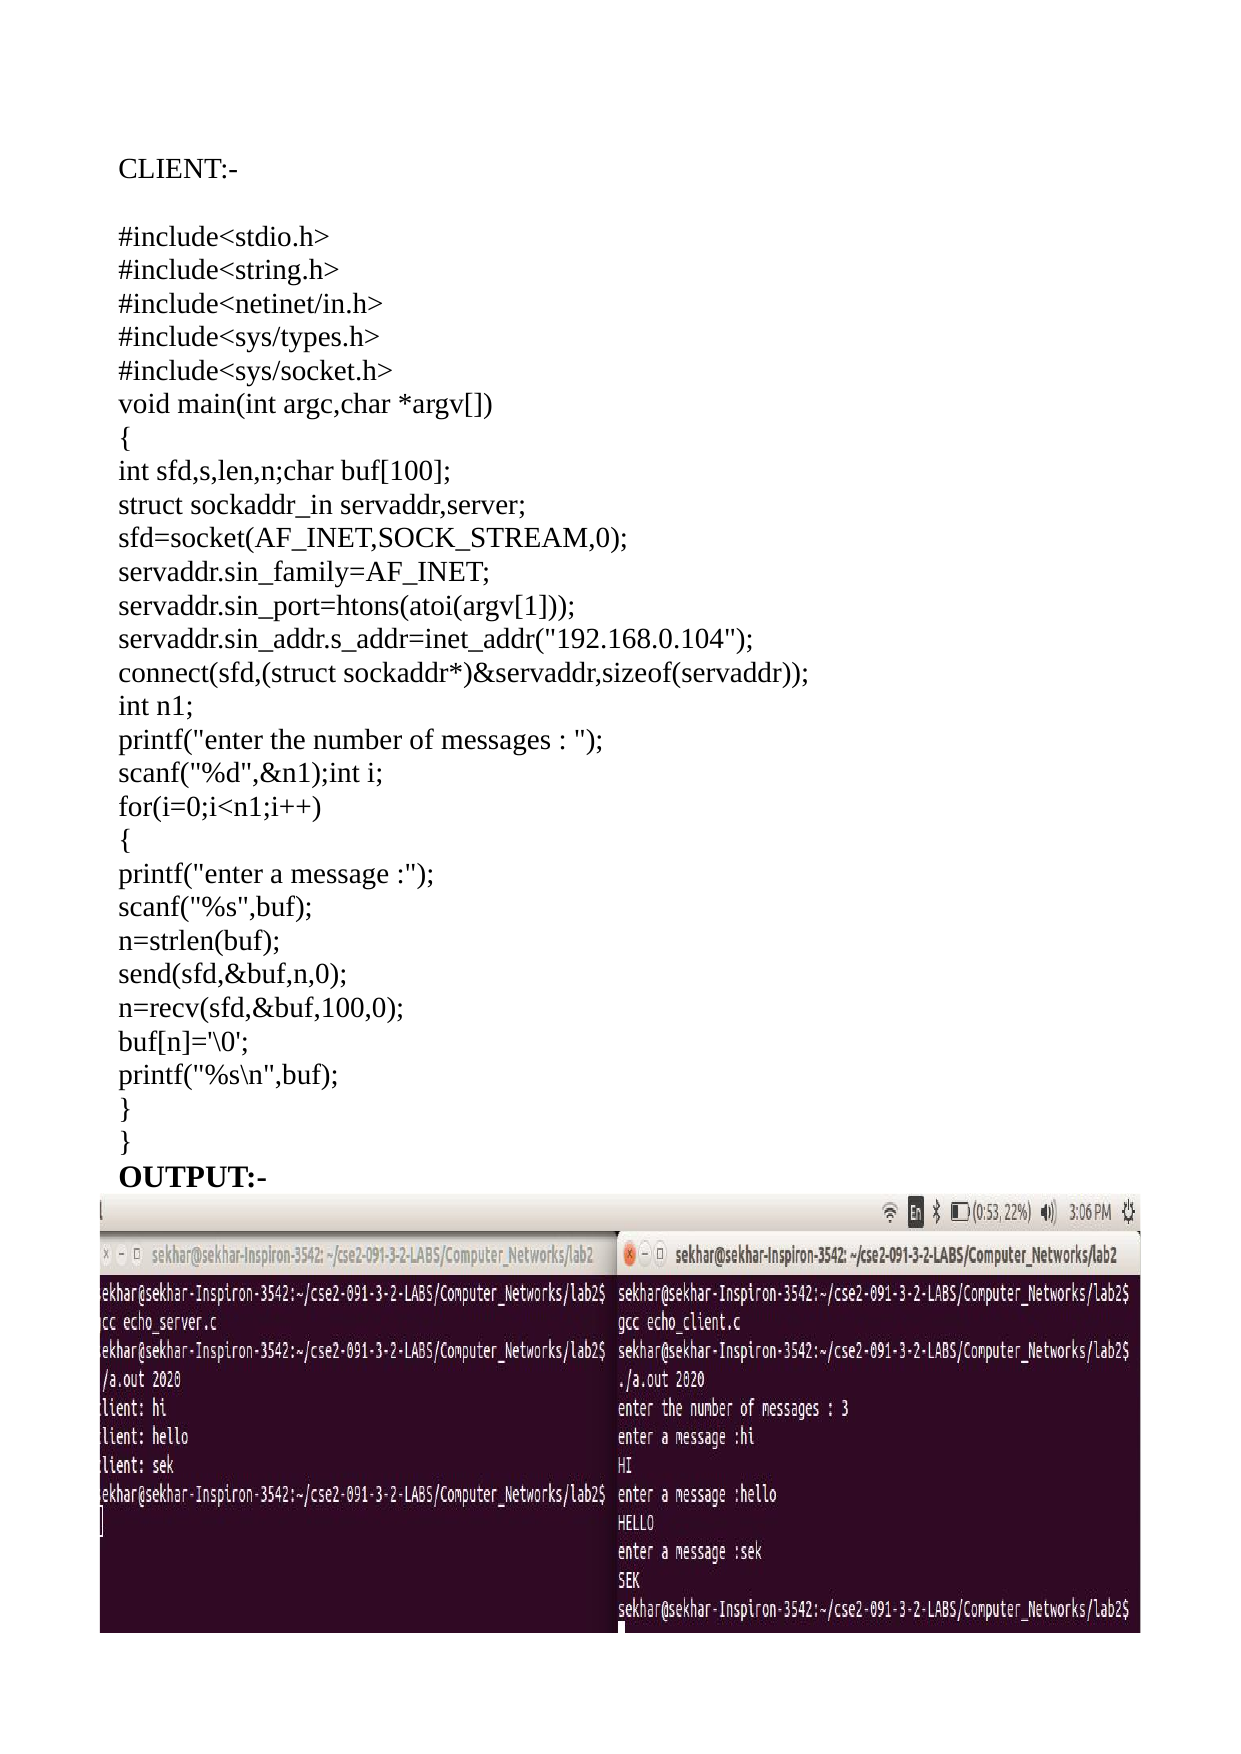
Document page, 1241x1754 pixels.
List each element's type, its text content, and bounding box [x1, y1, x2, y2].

text { [118, 420, 1122, 453]
text void main(int argc,char *argv[]) [118, 386, 1122, 420]
text sfd=socket(AF_INET,SOCK_STREAM,0); [118, 521, 1122, 554]
picture [99, 1193, 1141, 1633]
text #include<netinet/in.h> [118, 286, 1122, 319]
text #include<sys/socket.h> [118, 353, 1122, 386]
text int n1; [118, 688, 1122, 722]
text #include<stdio.h> [118, 219, 1122, 252]
text } [118, 1091, 1122, 1124]
text servaddr.sin_family=AF_INET; [118, 554, 1122, 588]
text CLIENT:- [118, 152, 1122, 185]
text n=strlen(buf); [118, 923, 1122, 957]
text scanf("%s",buf); [118, 889, 1122, 923]
text scanf("%d",&n1);int i; [118, 755, 1122, 789]
text send(sfd,&buf,n,0); [118, 957, 1122, 990]
text buf[n]='\0'; [118, 1024, 1122, 1057]
text servaddr.sin_addr.s_addr=inet_addr("192.168.0.104"); [118, 621, 1122, 655]
text } [118, 1124, 1122, 1158]
text printf("%s\n",buf); [118, 1057, 1122, 1091]
text n=recv(sfd,&buf,100,0); [118, 990, 1122, 1024]
text struct sockaddr_in servaddr,server; [118, 487, 1122, 521]
text servaddr.sin_port=htons(atoi(argv[1])); [118, 588, 1122, 621]
text #include<sys/types.h> [118, 319, 1122, 353]
text int sfd,s,len,n;char buf[100]; [118, 453, 1122, 487]
text { [118, 822, 1122, 856]
text #include<string.h> [118, 252, 1122, 286]
text connect(sfd,(struct sockaddr*)&servaddr,sizeof(servaddr)); [118, 655, 1122, 688]
text for(i=0;i<n1;i++) [118, 789, 1122, 822]
text printf("enter a message :"); [118, 856, 1122, 889]
text printf("enter the number of messages : "); [118, 722, 1122, 755]
text OUTPUT:- [118, 1158, 1122, 1193]
